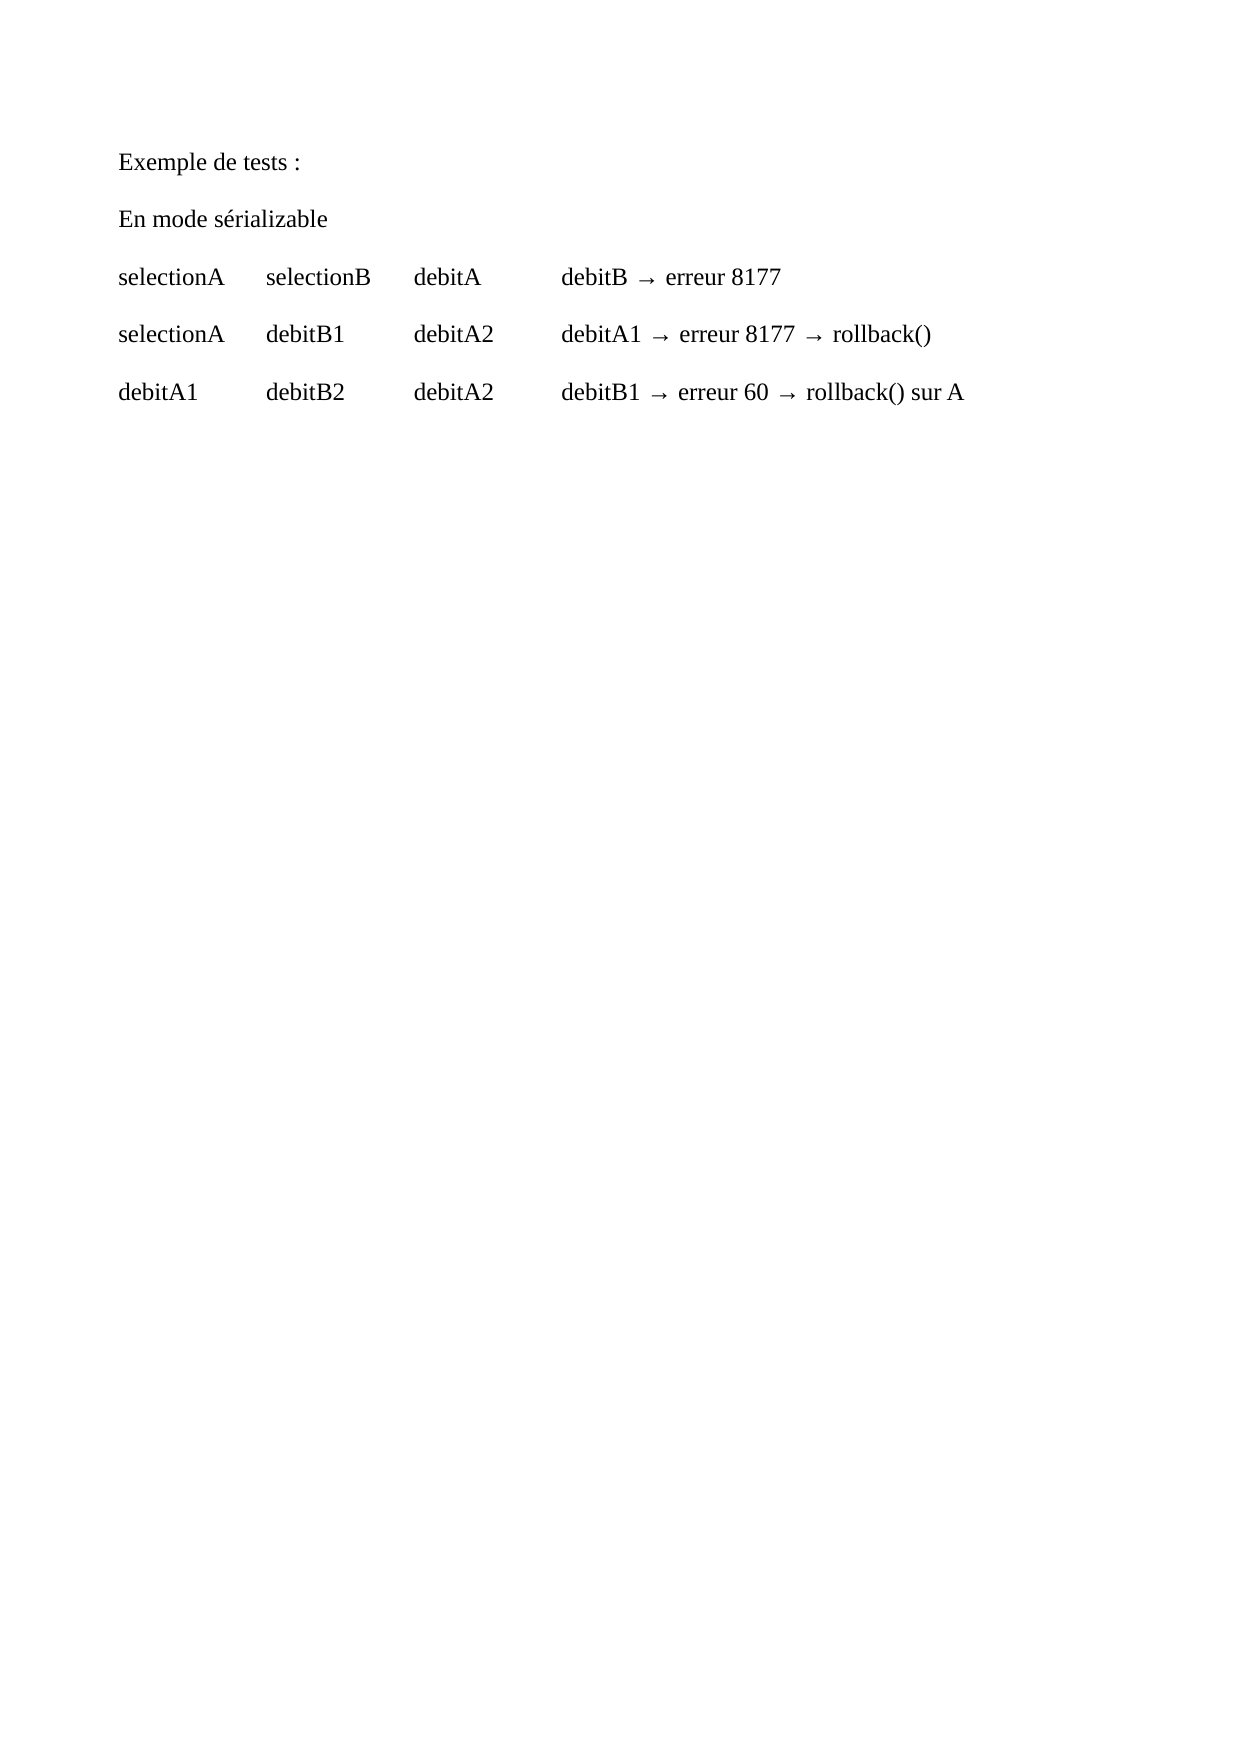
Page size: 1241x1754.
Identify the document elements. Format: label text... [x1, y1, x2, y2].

text selectionA debitB1 debitA2 debitA1 → erreur 8177 → rollback() [118, 319, 1122, 348]
text debitA1 debitB2 debitA2 debitB1 → erreur 60 → rollback() sur A [118, 377, 1122, 406]
text Exemple de tests : [118, 147, 1122, 176]
text selectionA selectionB debitA debitB → erreur 8177 [118, 262, 1122, 291]
text En mode sérializable [118, 204, 1122, 233]
